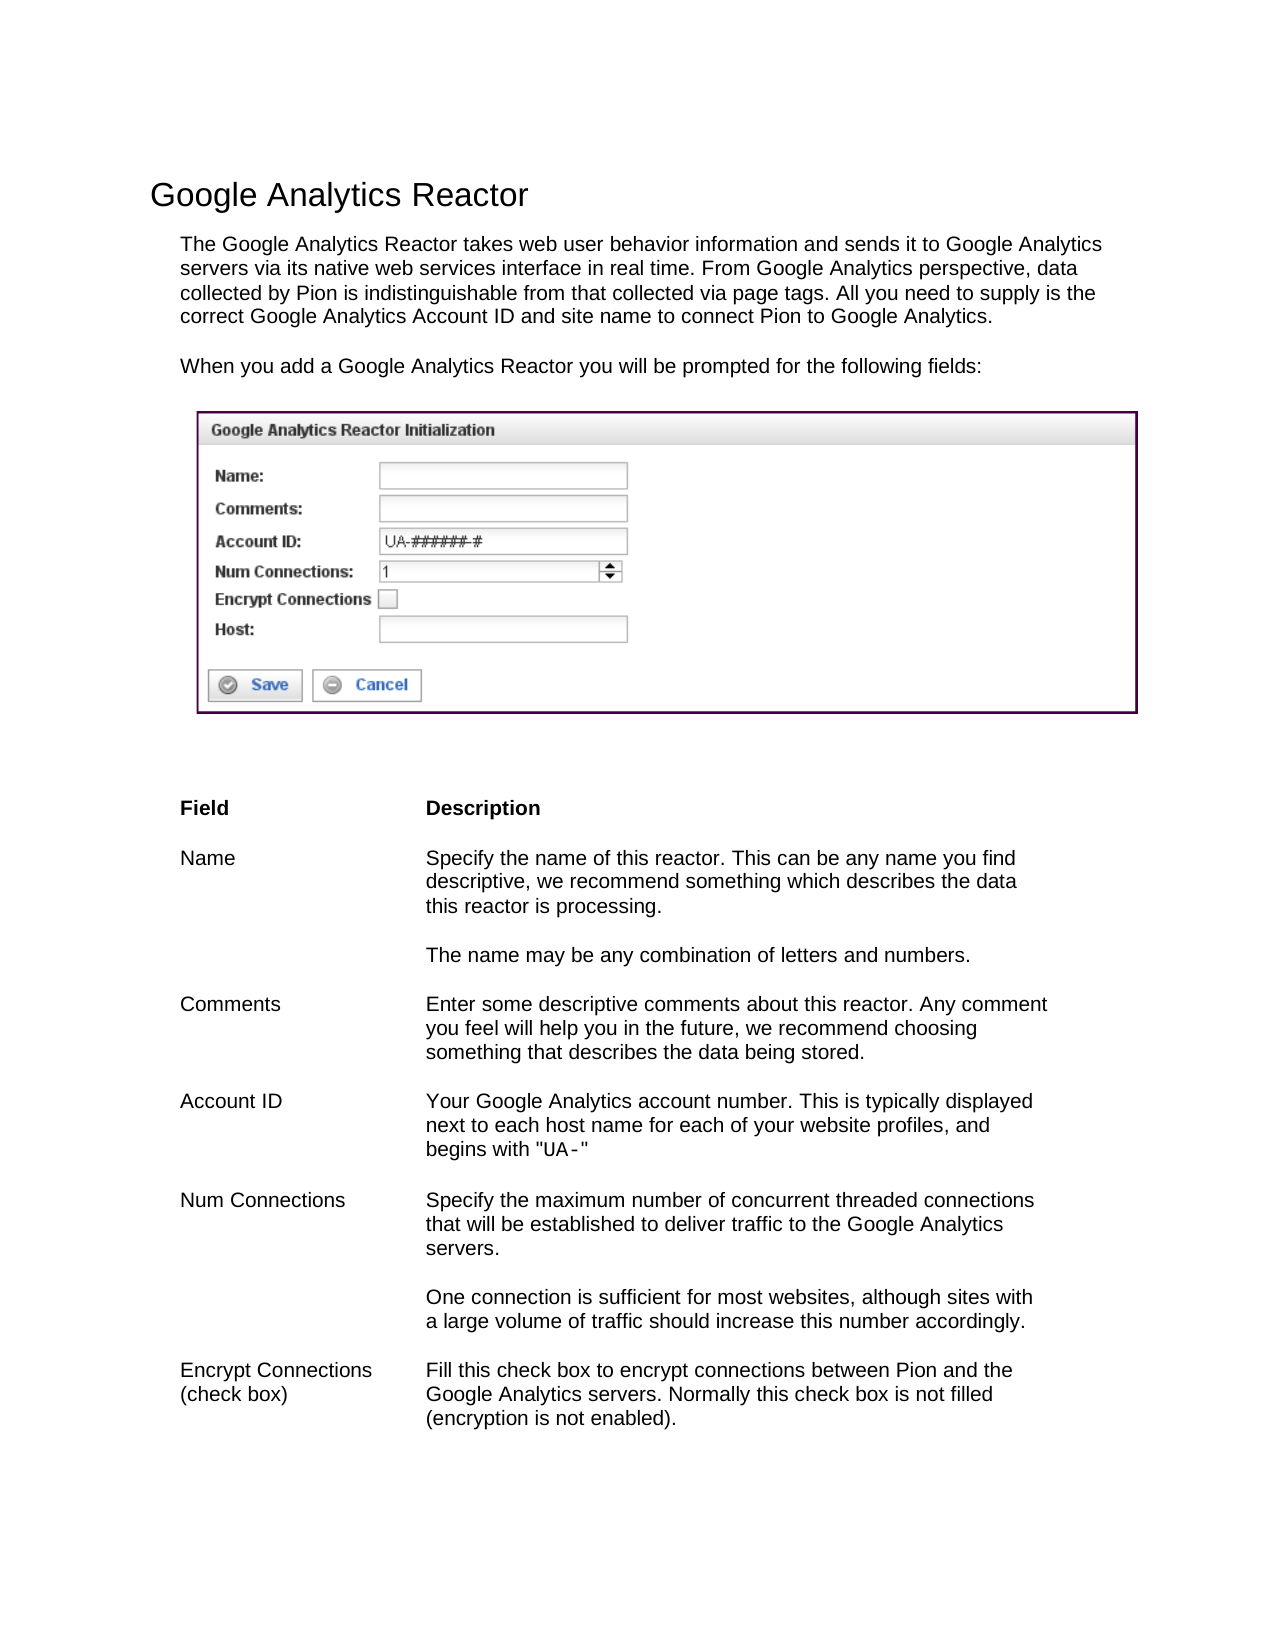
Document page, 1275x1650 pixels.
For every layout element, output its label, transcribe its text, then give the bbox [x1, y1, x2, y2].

table_cell Account ID [139, 1076, 384, 1175]
table_cell Encrypt Connections (check box) [139, 1346, 384, 1443]
table_cell Specify the name of this reactor. This can be any name you find descriptive, we recommend something which describes the data this reactor is processing. The name may be any combination of letters and numbers. [384, 833, 1061, 979]
table_header Description [384, 784, 1061, 833]
text The Google Analytics Reactor takes web user behavior information and sends it to Google Analytics servers via its native web services interface in real time. From Google Analytics perspective, data collected by Pion is indistinguishable from that collected via page tags. All you need to supply is the correct Google Analytics Account ID and site name to connect Pion to Google Analytics. [180, 232, 1125, 328]
table_cell Name [139, 833, 384, 979]
table_cell Comments [139, 979, 384, 1076]
subtitle Google Analytics Reactor [150, 175, 1125, 213]
table_cell Fill this check box to encrypt connections between Pion and the Google Analytics servers. Normally this check box is not filled (encryption is not enabled). [384, 1346, 1061, 1443]
table_cell Enter some descriptive comments about this reactor. Any comment you feel will help you in the future, we recommend choosing something that describes the data being stored. [384, 979, 1061, 1076]
table_cell Specify the maximum number of concurrent threaded connections that will be established to deliver traffic to the Google Analytics servers. One connection is sufficient for most websites, although sites with a large volume of traffic should increase this number accordingly. [384, 1175, 1061, 1346]
table_header Field [139, 784, 384, 833]
text When you add a Google Analytics Reactor you will be prompted for the following fields: [180, 353, 1125, 378]
picture [196, 411, 1138, 714]
table_cell Num Connections [139, 1175, 384, 1346]
table_cell Your Google Analytics account number. This is typically displayed next to each host name for each of your website profiles, and begins with "UA-" [384, 1076, 1061, 1175]
